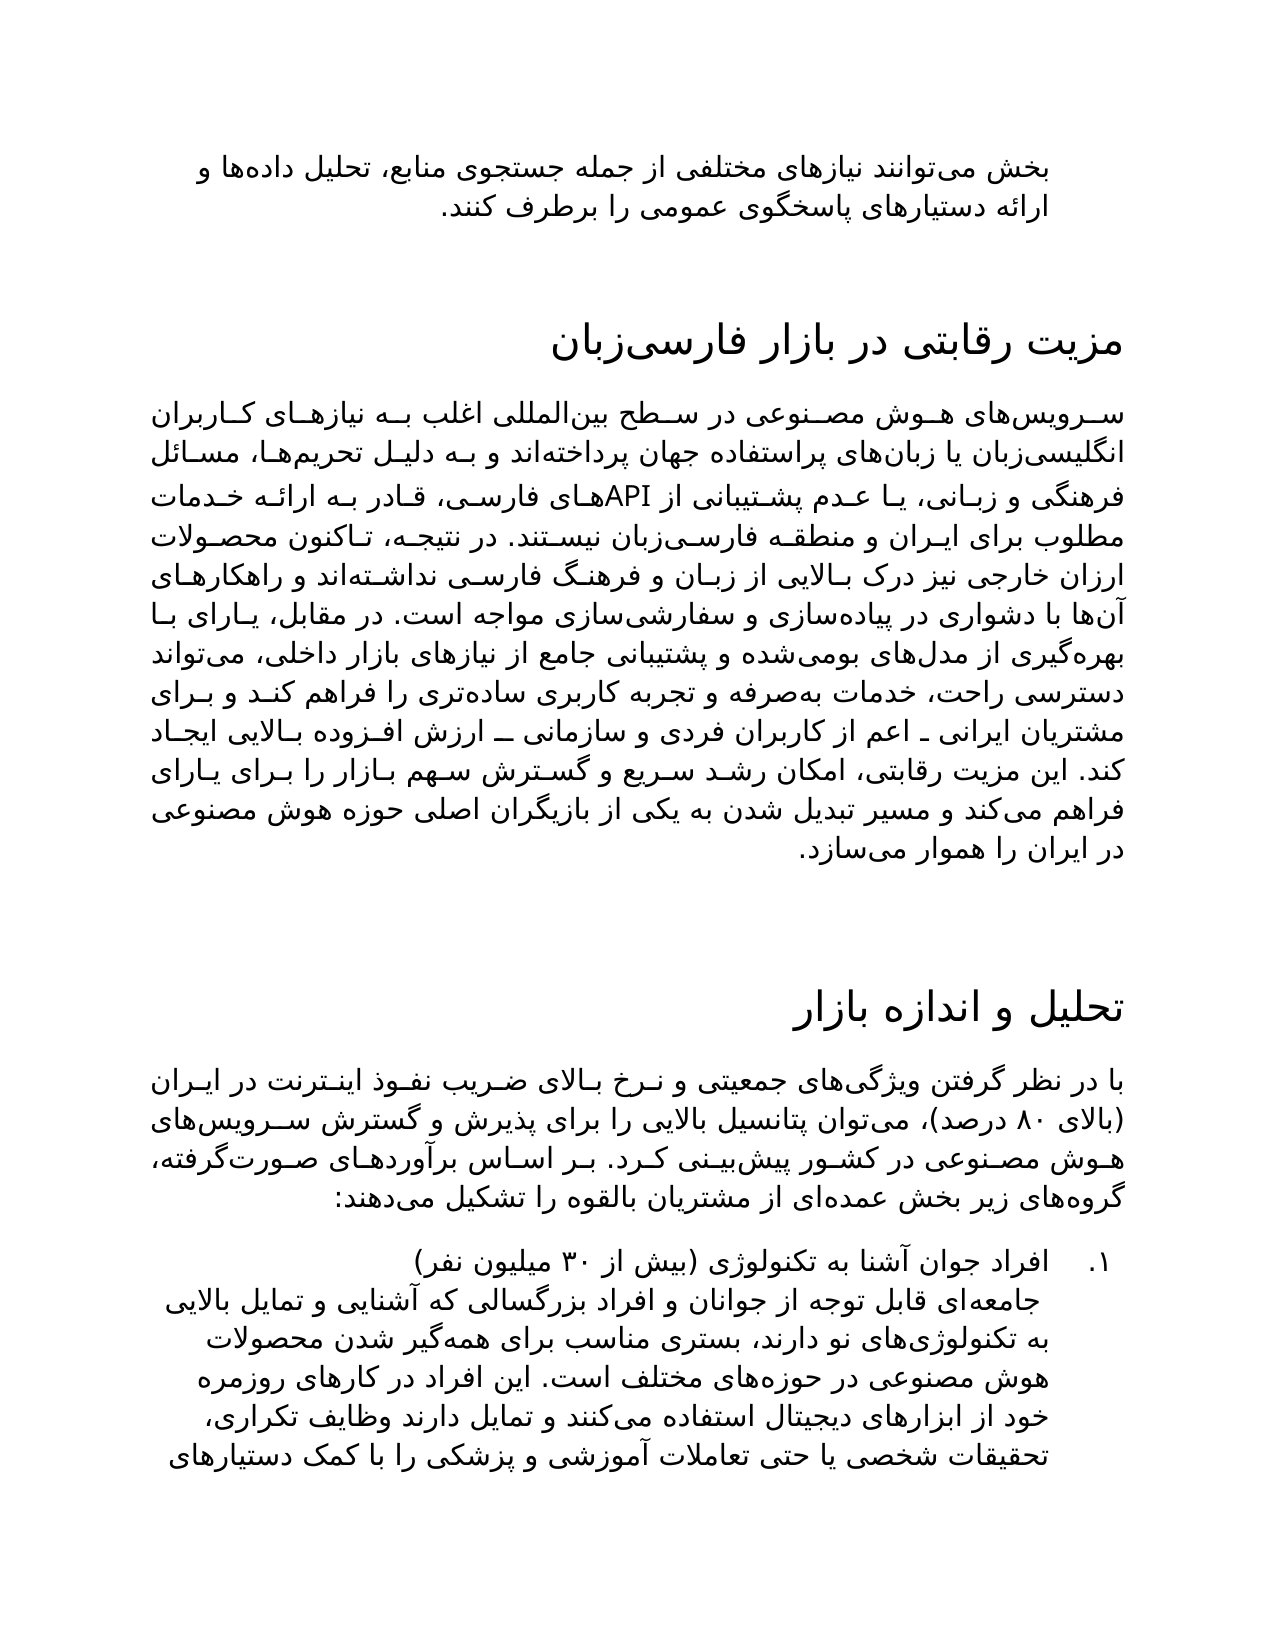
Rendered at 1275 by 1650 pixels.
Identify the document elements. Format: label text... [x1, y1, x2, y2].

text با در نظر گرفتن ویژگی‌های جمعیتی و نرخ بالای ضریب نفوذ اینترنت در ایران (بالای ۸۰ درصد)، می‌توان پتانسیل بالایی را برای پذیرش و گسترش سرویس‌های هوش مصنوعی در کشور پیش‌بینی کرد. بر اساس برآوردهای صورت‌گرفته، گروه‌های زیر بخش عمده‌ای از مشتریان بالقوه را تشکیل می‌دهند: [150, 1063, 1125, 1214]
subtitle مزیت رقابتی در بازار فارسی‌زبان [150, 316, 1125, 365]
list افراد جوان آشنا به تکنولوژی (بیش از ۳۰ میلیون نفر) جامعه‌ای قابل توجه از جوانان و افراد بزرگسالی که آشنایی و تمایل بالایی به تکنولوژی‌های نو دارند، بستری مناسب برای همه‌گیر شدن محصولات هوش مصنوعی در حوزه‌های مختلف است. این افراد در کارهای روزمره خود از ابزارهای دیجیتال استفاده می‌کنند و تمایل دارند وظایف تکراری، تحقیقات شخصی یا حتی تعاملات آموزشی و پزشکی را با کمک دستیارهای هوشمند انجام دهند. [150, 1244, 1087, 1473]
text سرویس‌های هوش مصنوعی در سطح بین‌المللی اغلب به نیازهای کاربران انگلیسی‌زبان یا زبان‌های پراستفاده جهان پرداخته‌اند و به دلیل تحریم‌ها، مسائل فرهنگی و زبانی، یا عدم پشتیبانی از APIهای فارسی، قادر به ارائه خدمات مطلوب برای ایران و منطقه فارسی‌زبان نیستند. در نتیجه، تاکنون محصولات ارزان خارجی نیز درک بالایی از زبان و فرهنگ فارسی نداشته‌اند و راهکارهای آن‌ها با دشواری در پیاده‌سازی و سفارشی‌سازی مواجه است. در مقابل، یارای با بهره‌گیری از مدل‌های بومی‌شده و پشتیبانی جامع از نیازهای بازار داخلی، می‌تواند دسترسی راحت، خدمات به‌صرفه و تجربه کاربری ساده‌تری را فراهم کند و برای مشتریان ایرانی ـ اعم از کاربران فردی و سازمانی ـ ارزش افزوده بالایی ایجاد کند. این مزیت رقابتی، امکان رشد سریع و گسترش سهم بازار را برای یارای فراهم می‌کند و مسیر تبدیل شدن به یکی از بازیگران اصلی حوزه هوش مصنوعی در ایران را هموار می‌سازد. [150, 397, 1125, 865]
subtitle تحلیل و اندازه بازار [150, 982, 1125, 1031]
list نهادهای دولتی: این گروه برای مدیریت داده‌های گسترده، ارائه خدمات الکترونیک هوشمند و پشتیبانی از تحقیقات علمی در مقیاس کلان به ابزارهای بومی و پیشرفته هوش مصنوعی نیازمندند. یارا و پایپر در این بخش می‌توانند نیازهای مختلفی از جمله جستجوی منابع، تحلیل داده‌ها و ارائه دستیارهای پاسخگوی عمومی را برطرف کنند. [150, 150, 1087, 268]
